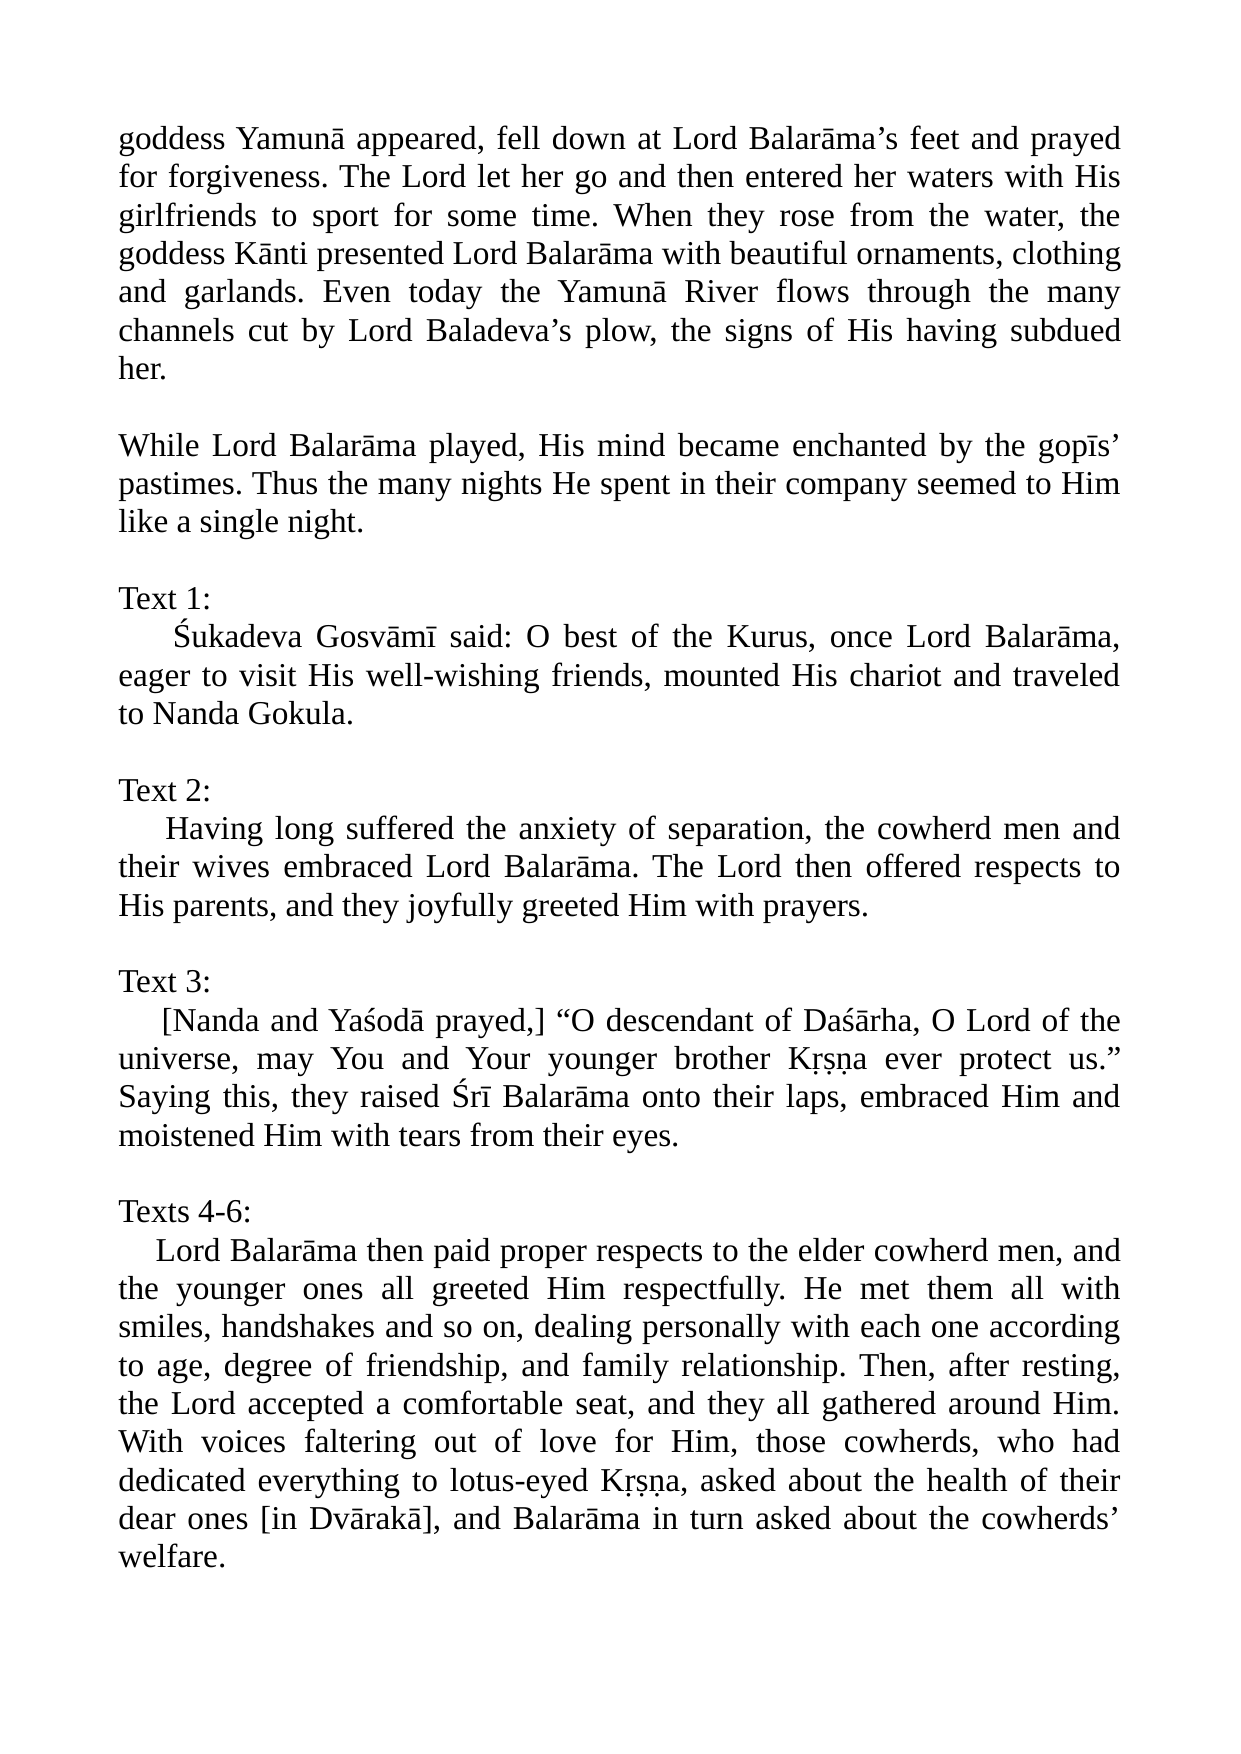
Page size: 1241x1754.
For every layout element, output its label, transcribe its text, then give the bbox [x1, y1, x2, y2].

text Śukadeva Gosvāmī said: O best of the Kurus, once Lord Balarāma, eager to visit His well-wishing friends, mounted His chariot and traveled to Nanda Gokula. [118, 616, 1122, 731]
text goddess Yamunā appeared, fell down at Lord Balarāma’s feet and prayed for forgiveness. The Lord let her go and then entered her waters with His girlfriends to sport for some time. When they rose from the water, the goddess Kānti presented Lord Balarāma with beautiful ornaments, clothing and garlands. Even today the Yamunā River flows through the many channels cut by Lord Baladeva’s plow, the signs of His having subdued her. [118, 118, 1122, 386]
text Texts 4-6: [118, 1191, 1122, 1230]
text Text 2: [118, 770, 1122, 808]
text Text 3: [118, 961, 1122, 1000]
text Having long suffered the anxiety of separation, the cowherd men and their wives embraced Lord Balarāma. The Lord then offered respects to His parents, and they joyfully greeted Him with prayers. [118, 808, 1122, 923]
text Text 1: [118, 578, 1122, 616]
text While Lord Balarāma played, His mind became enchanted by the gopīs’ pastimes. Thus the many nights He spent in their company seemed to Him like a single night. [118, 425, 1122, 540]
text Lord Balarāma then paid proper respects to the elder cowherd men, and the younger ones all greeted Him respectfully. He met them all with smiles, handshakes and so on, dealing personally with each one according to age, degree of friendship, and family relationship. Then, after resting, the Lord accepted a comfortable seat, and they all gathered around Him. With voices faltering out of love for Him, those cowherds, who had dedicated everything to lotus-eyed Kṛṣṇa, asked about the health of their dear ones [in Dvārakā], and Balarāma in turn asked about the cowherds’ welfare. [118, 1230, 1122, 1575]
text [Nanda and Yaśodā prayed,] “O descendant of Daśārha, O Lord of the universe, may You and Your younger brother Kṛṣṇa ever protect us.” Saying this, they raised Śrī Balarāma onto their laps, embraced Him and moistened Him with tears from their eyes. [118, 1000, 1122, 1153]
